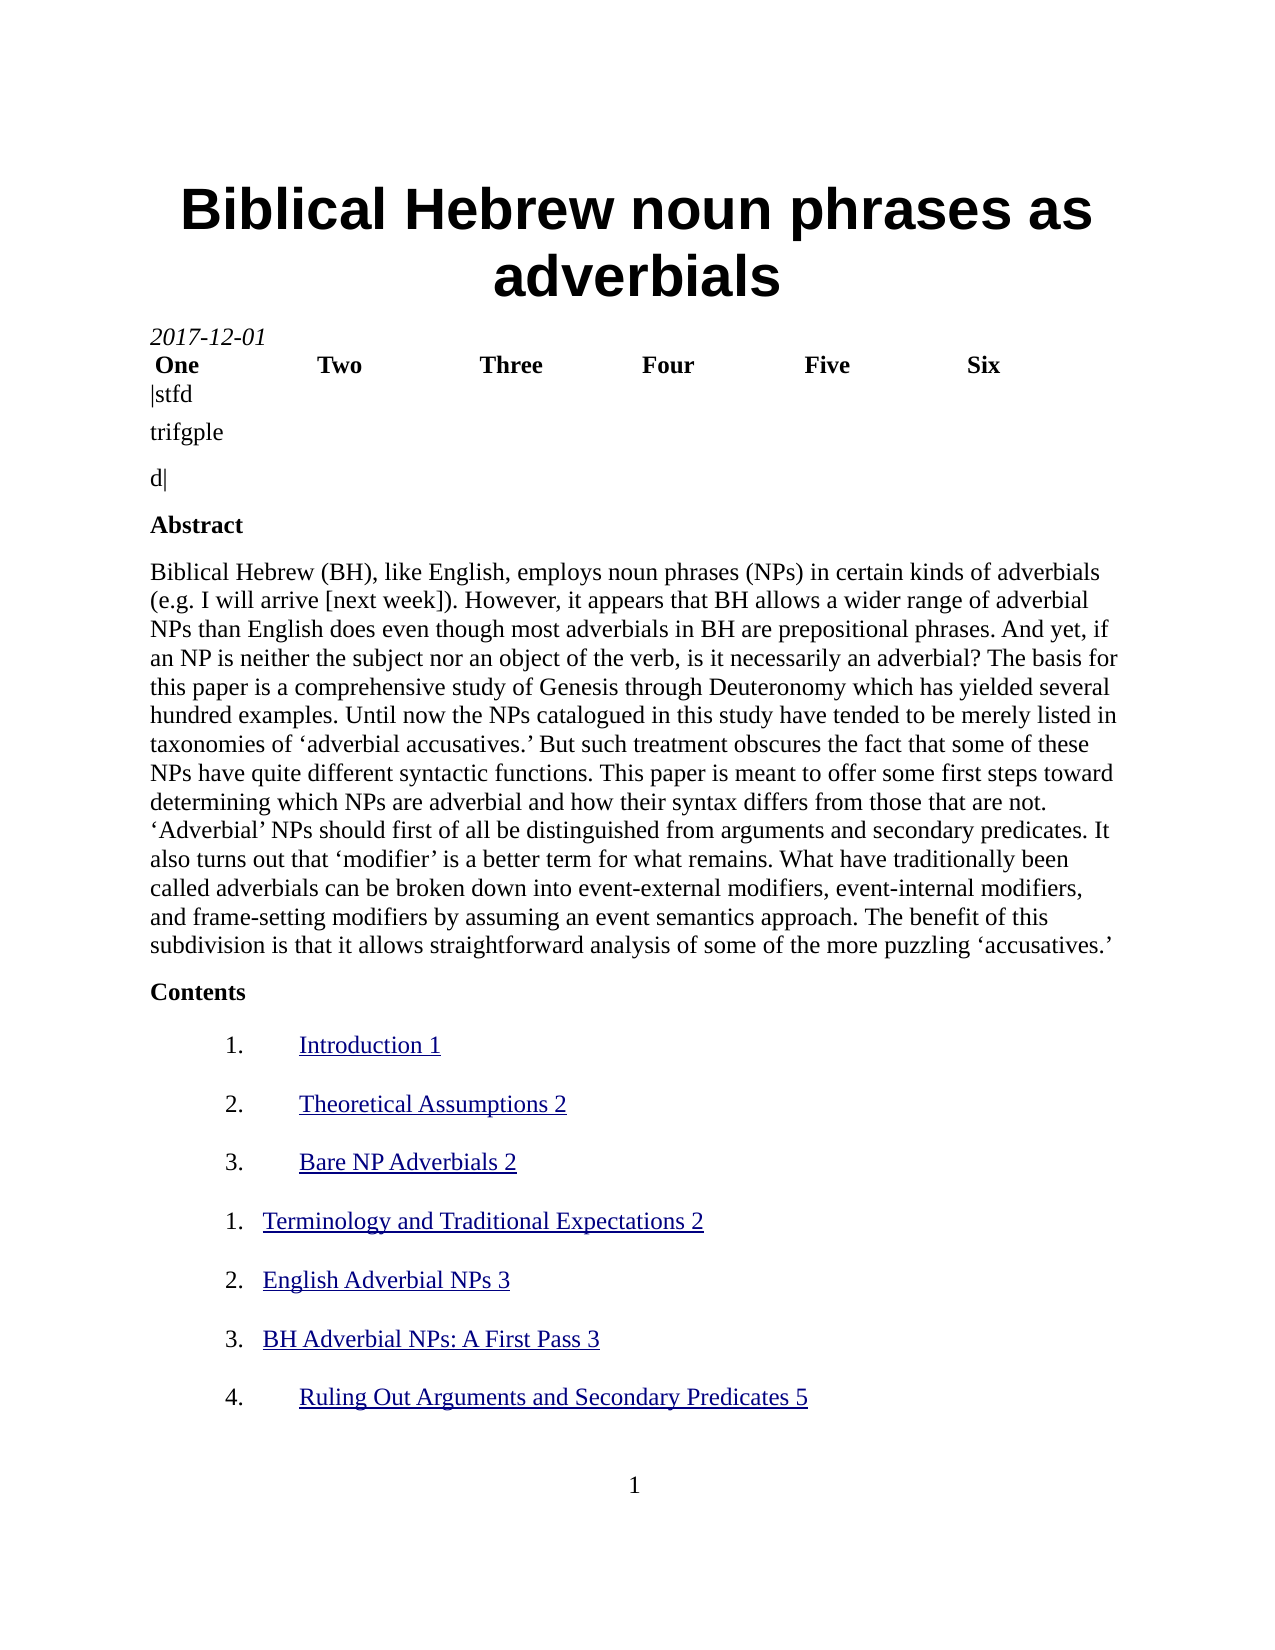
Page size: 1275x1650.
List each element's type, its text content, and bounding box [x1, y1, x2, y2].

text 2017-12-01 [150, 322, 1125, 350]
text d| [150, 463, 1125, 492]
title Biblical Hebrew noun phrases as adverbials [150, 175, 1125, 309]
text Biblical Hebrew (BH), like English, employs noun phrases (NPs) in certain kinds of adverbials (e.g. I will arrive [next week]). However, it appears that BH allows a wider range of adverbial NPs than English does even though most adverbials in BH are prepositional phrases. And yet, if an NP is neither the subject nor an object of the verb, is it necessarily an adverbial? The basis for this paper is a comprehensive study of Genesis through Deuteronomy which has yielded several hundred examples. Until now the NPs catalogued in this study have tended to be merely listed in taxonomies of ‘adverbial accusatives.’ But such treatment obscures the fact that some of these NPs have quite different syntactic functions. This paper is meant to offer some first steps toward determining which NPs are adverbial and how their syntax differs from those that are not. ‘Adverbial’ NPs should first of all be distinguished from arguments and secondary predicates. It also turns out that ‘modifier’ is a better term for what remains. What have traditionally been called adverbials can be broken down into event-external modifiers, event-internal modifiers, and frame-setting modifiers by assuming an event semantics approach. The benefit of this subdivision is that it allows straightforward analysis of some of the more puzzling ‘accusatives.’ [150, 557, 1125, 959]
text trifgple [150, 417, 1125, 446]
text Abstract [150, 510, 1125, 539]
list Bare NP Adverbials 2 [225, 1147, 1125, 1176]
table_header Two [313, 350, 475, 379]
list Introduction 1 [225, 1030, 1125, 1059]
table_header Four [638, 350, 800, 379]
text |stfd [150, 379, 1125, 408]
list Theoretical Assumptions 2 [225, 1089, 1125, 1117]
table_header One [150, 350, 312, 379]
table_header Five [800, 350, 962, 379]
list BH Adverbial NPs: A First Pass 3 [225, 1324, 1125, 1352]
table_header Six [963, 350, 1125, 379]
list Ruling Out Arguments and Secondary Predicates 5 [225, 1382, 1125, 1411]
list English Adverbial NPs 3 [225, 1265, 1125, 1294]
list Terminology and Traditional Expectations 2 [225, 1206, 1125, 1235]
text Contents [150, 977, 1125, 1006]
table_header Three [475, 350, 637, 379]
